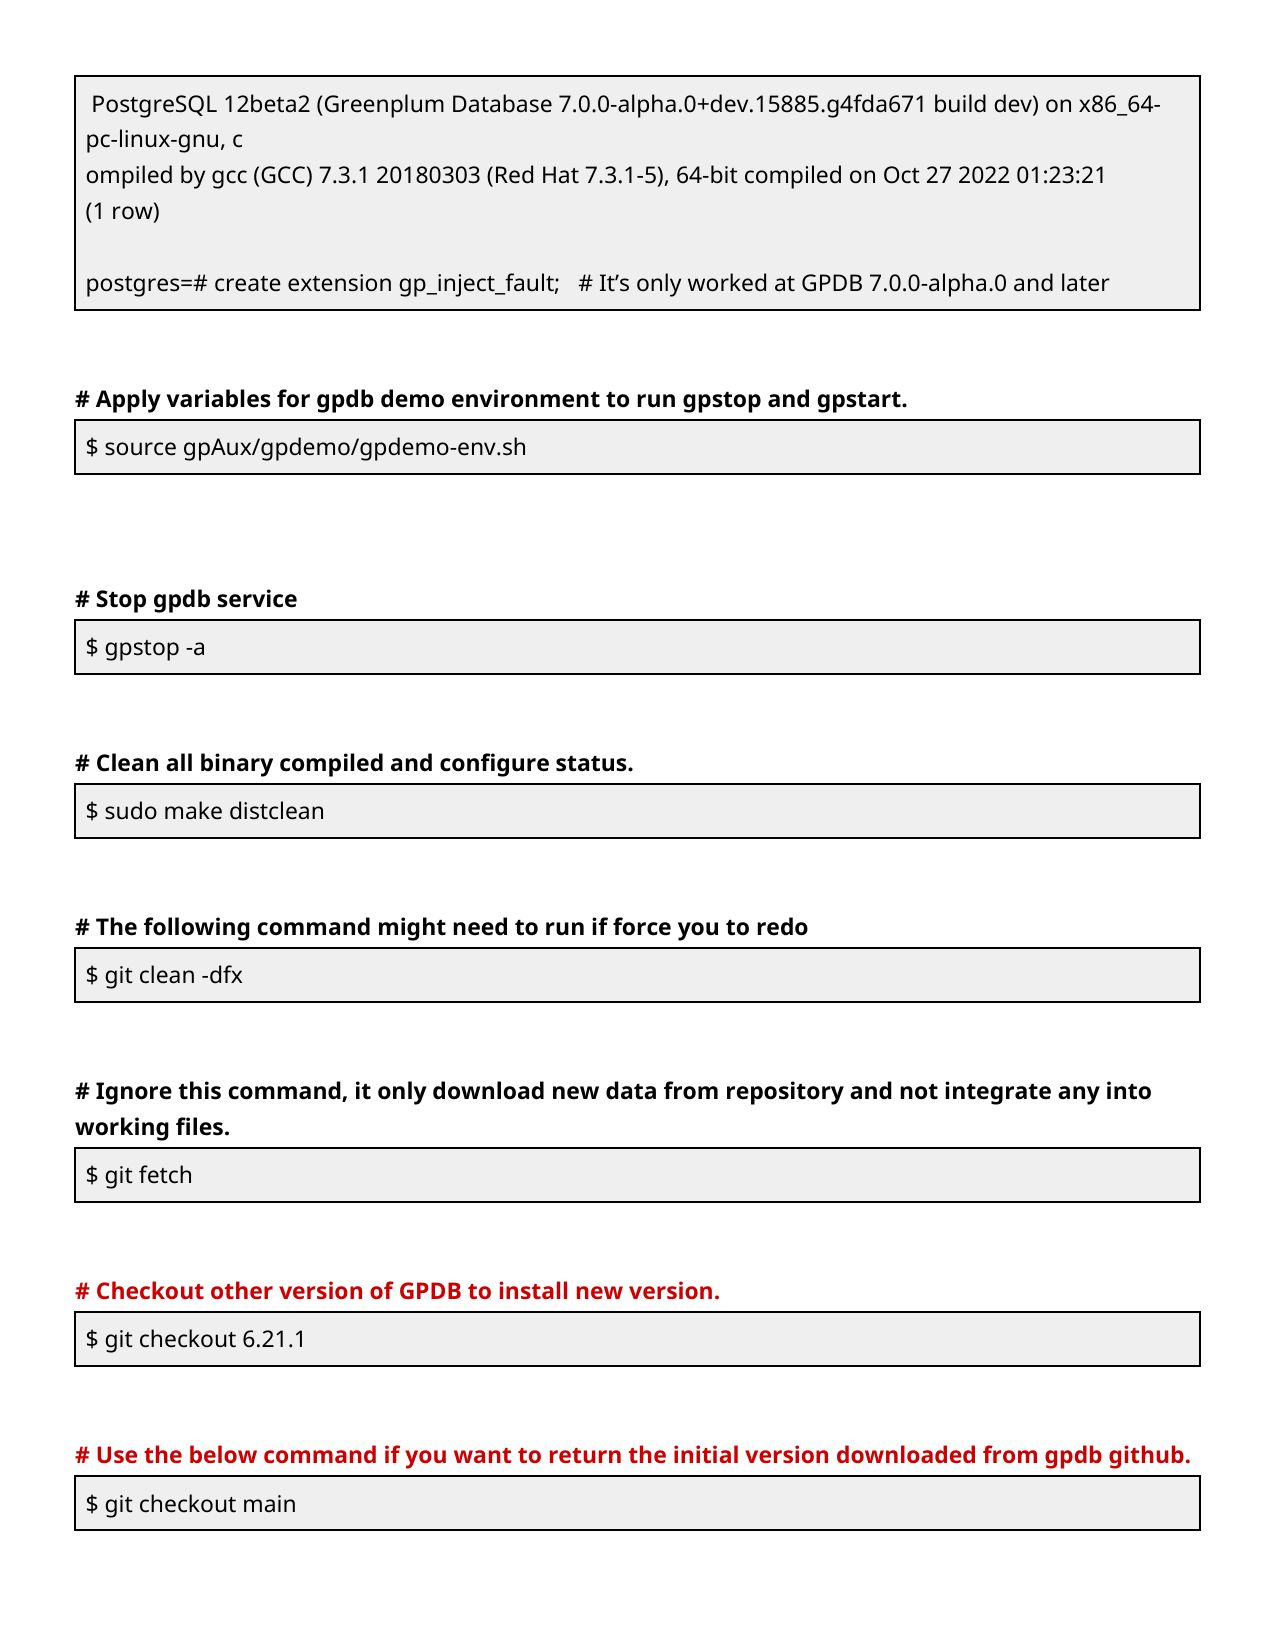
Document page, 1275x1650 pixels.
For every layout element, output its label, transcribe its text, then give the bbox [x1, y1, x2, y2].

table_header $ git checkout main [76, 1477, 1199, 1529]
table_header ------------------------------------------------------------------------------------------------------------- ----------------------------------------------------------------------------------------------- PostgreSQL 12beta2 (Greenplum Database 7.0.0-alpha.0+dev.15885.g4fda671 build dev) on x86_64-pc-linux-gnu, c ompiled by gcc (GCC) 7.3.1 20180303 (Red Hat 7.3.1-5), 64-bit compiled on Oct 27 2022 01:23:21 (1 row) postgres=# create extension gp_inject_fault; # It’s only worked at GPDB 7.0.0-alpha.0 and later [76, 77, 1199, 309]
table_header $ gpstop -a [76, 621, 1199, 673]
text # Use the below command if you want to return the initial version downloaded from gpdb github. [75, 1439, 1200, 1470]
text # Apply variables for gpdb demo environment to run gpstop and gpstart. [75, 347, 1200, 414]
text # Checkout other version of GPDB to install new version. [75, 1275, 1200, 1306]
text # Clean all binary compiled and configure status. [75, 747, 1200, 778]
text # Stop gpdb service [75, 583, 1200, 614]
table_header $ sudo make distclean [76, 785, 1199, 837]
table_header $ source gpAux/gpdemo/gpdemo-env.sh [76, 421, 1199, 473]
table_header $ git clean -dfx [76, 949, 1199, 1001]
text # The following command might need to run if force you to redo [75, 911, 1200, 942]
table_header $ git checkout 6.21.1 [76, 1313, 1199, 1365]
text # Ignore this command, it only download new data from repository and not integrate any into working files. [75, 1075, 1200, 1142]
table_header $ git fetch [76, 1149, 1199, 1201]
